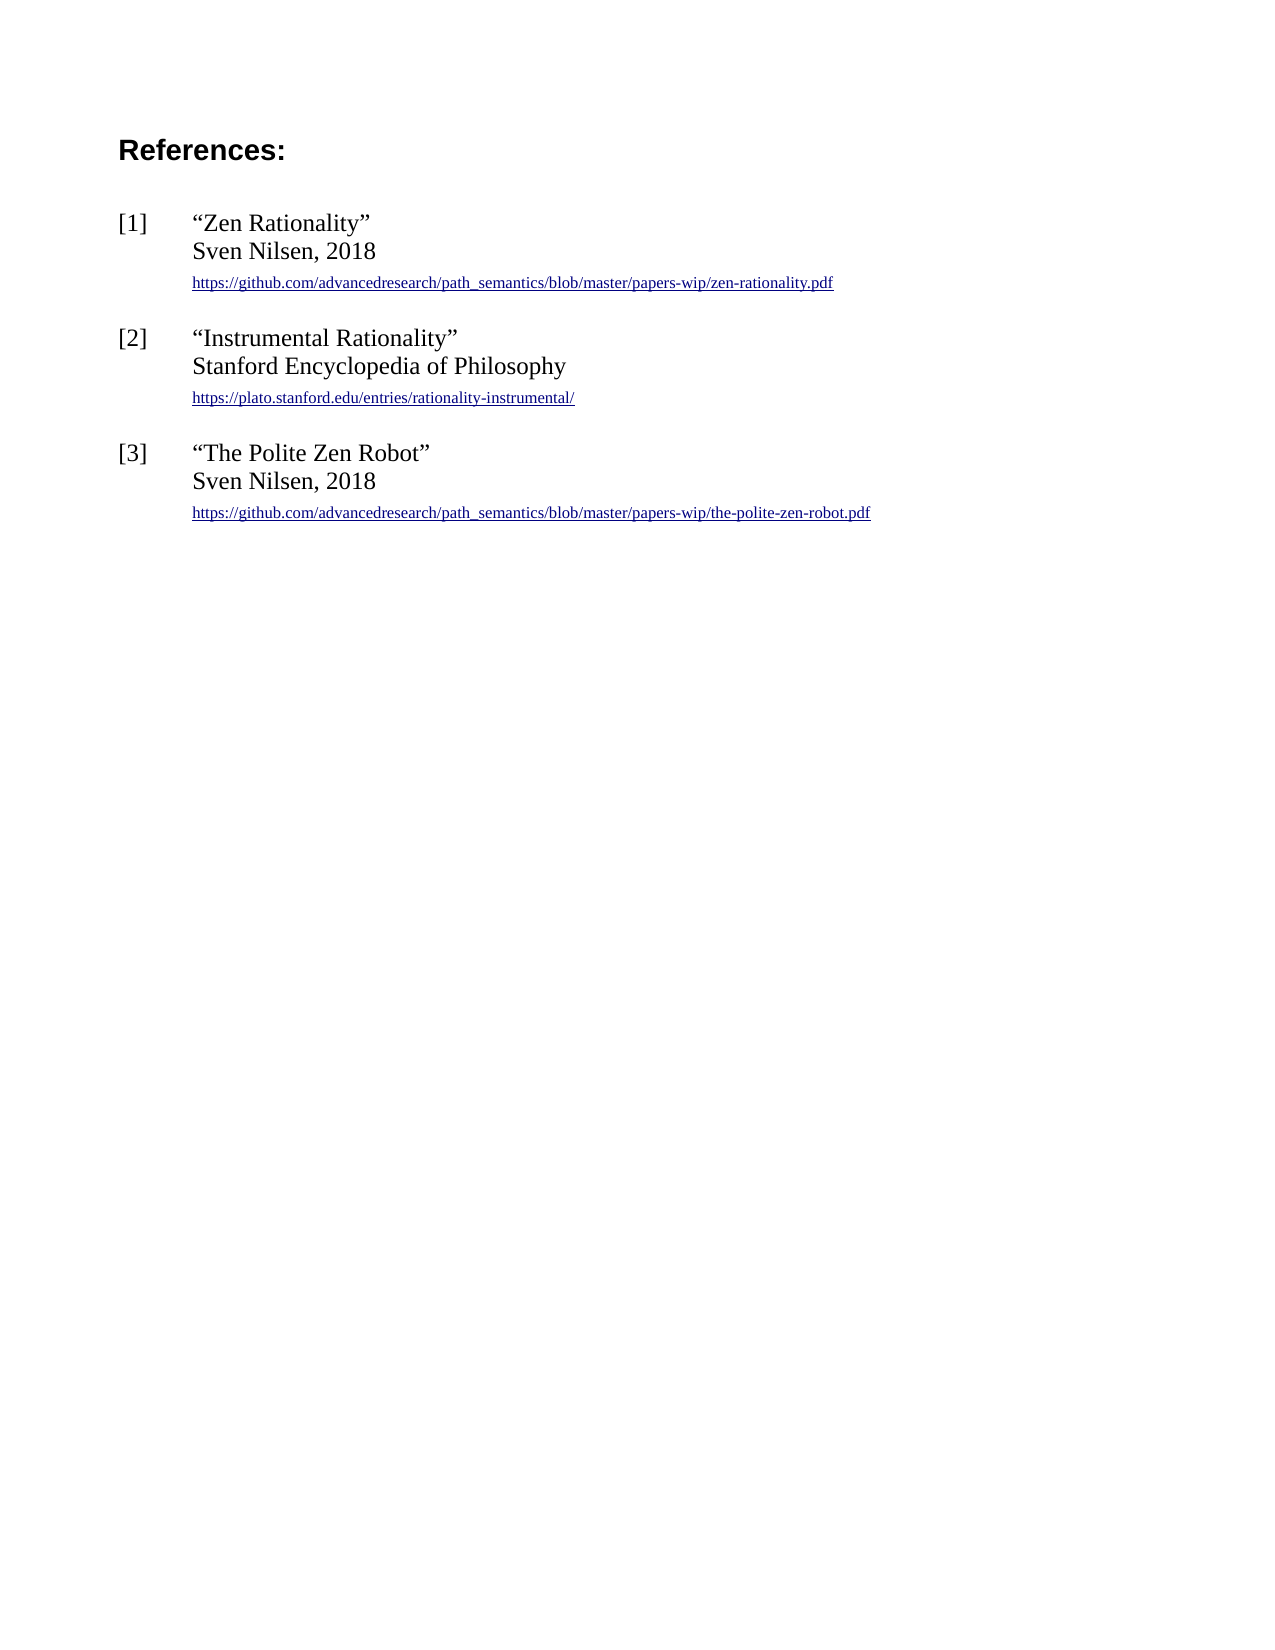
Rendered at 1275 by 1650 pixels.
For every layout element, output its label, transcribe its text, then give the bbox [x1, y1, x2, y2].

text [2] “Instrumental Rationality” [118, 323, 1157, 351]
text Sven Nilsen, 2018 [118, 236, 1157, 265]
text Stanford Encyclopedia of Philosophy [118, 351, 1157, 380]
text [1] “Zen Rationality” [118, 208, 1157, 236]
text Sven Nilsen, 2018 [118, 466, 1157, 495]
text https://github.com/advancedresearch/path_semantics/blob/master/papers-wip/zen-rationality.pdf [118, 265, 1157, 294]
text https://github.com/advancedresearch/path_semantics/blob/master/papers-wip/the-polite-zen-robot.pdf [118, 495, 1157, 524]
text [3] “The Polite Zen Robot” [118, 438, 1157, 466]
text https://plato.stanford.edu/entries/rationality-instrumental/ [118, 380, 1157, 409]
subtitle References: [118, 133, 1157, 166]
